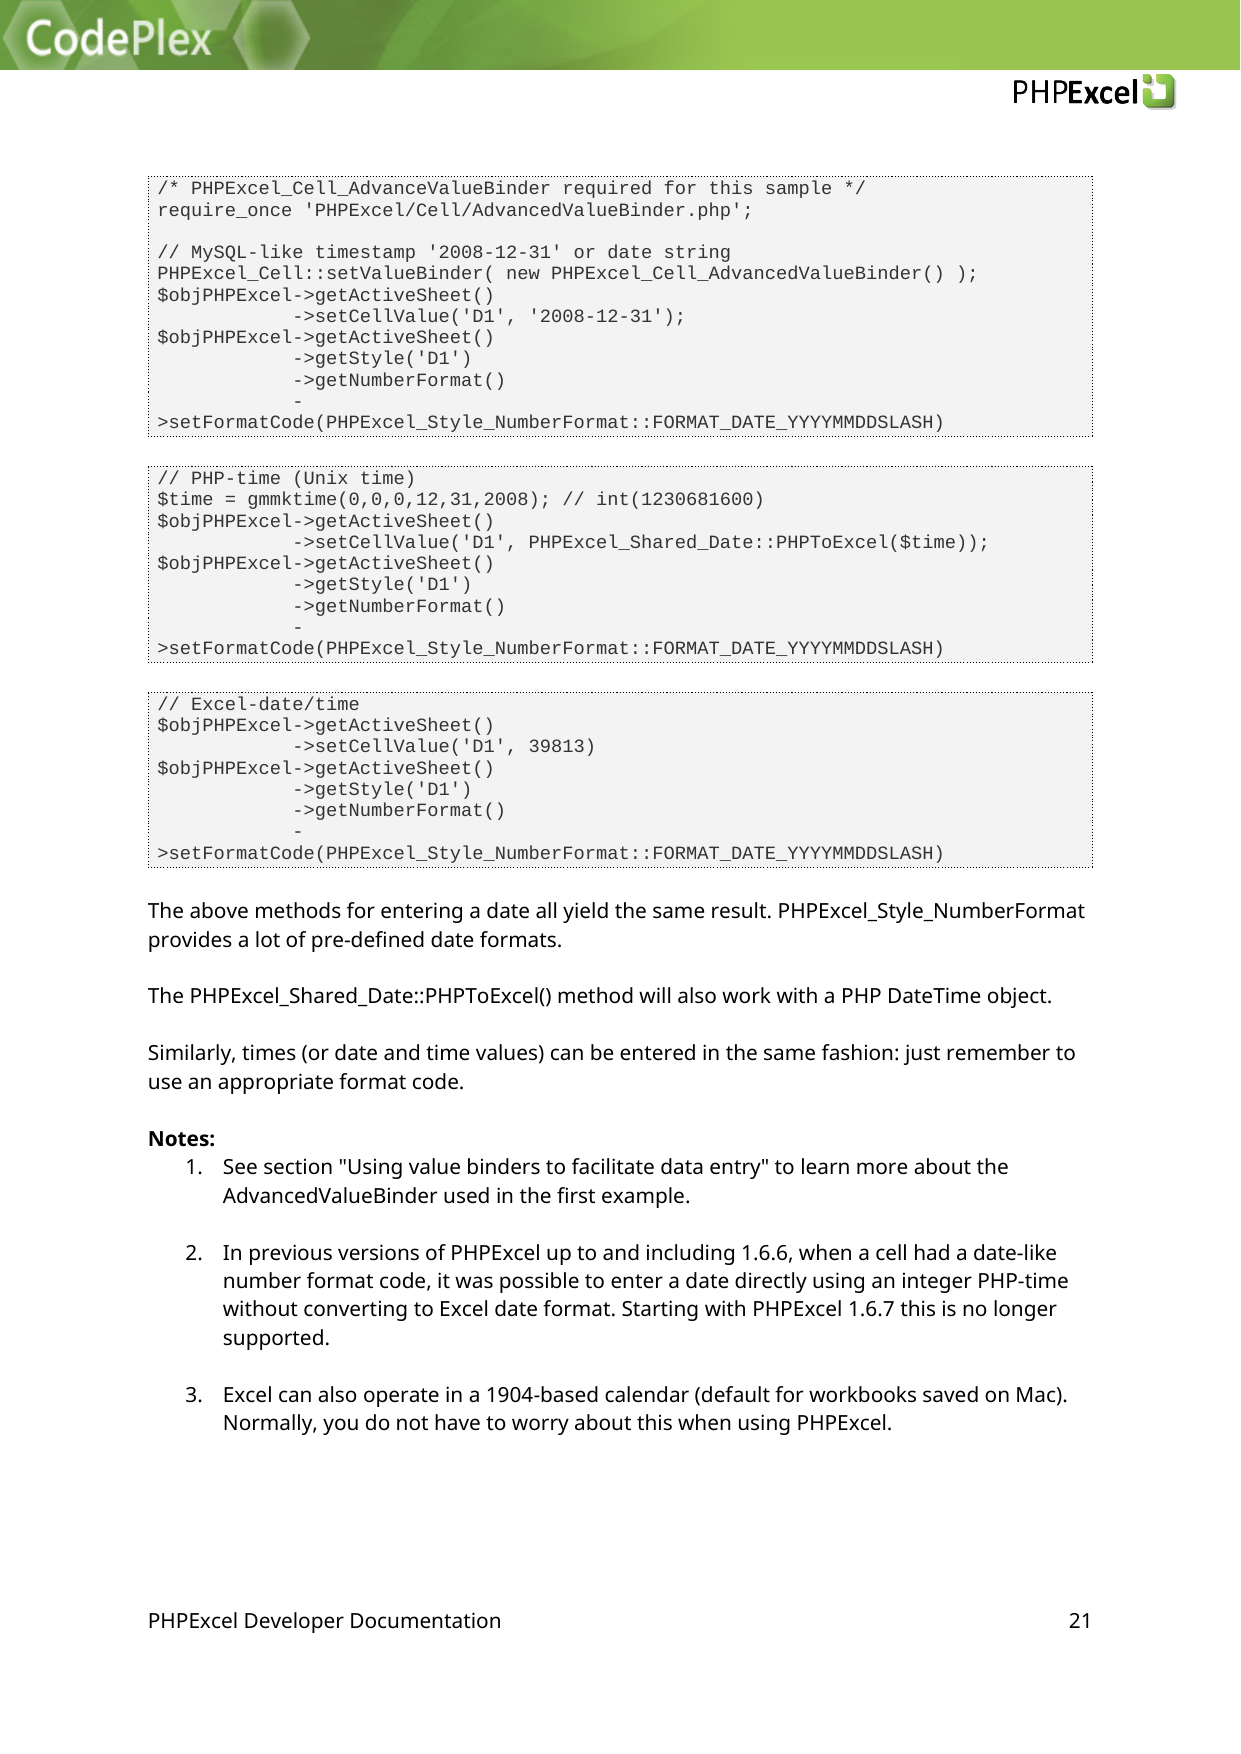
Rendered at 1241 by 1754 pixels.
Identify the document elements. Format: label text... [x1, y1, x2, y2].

list In previous versions of PHPExcel up to and including 1.6.6, when a cell had a date-like number format code, it was possible to enter a date directly using an integer PHP-time without converting to Excel date format. Starting with PHPExcel 1.6.7 this is no longer supported. [185, 1238, 1093, 1380]
text $time = gmmktime(0,0,0,12,31,2008); // int(1230681600) [148, 487, 1093, 508]
text $objPHPExcel->getActiveSheet() [148, 755, 1093, 777]
text ->getStyle('D1') [148, 572, 1093, 593]
list Excel can also operate in a 1904-based calendar (default for workbooks saved on Mac). Normally, you do not have to worry about this when using PHPExcel. [185, 1380, 1093, 1437]
text ->setFormatCode(PHPExcel_Style_NumberFormat::FORMAT_DATE_YYYYMMDDSLASH) [148, 388, 1093, 437]
text ->getNumberFormat() [148, 798, 1093, 819]
text // Excel-date/time [148, 692, 1093, 713]
list See section "Using value binders to facilitate data entry" to learn more about the AdvancedValueBinder used in the first example. [185, 1152, 1093, 1238]
text ->getStyle('D1') [148, 346, 1093, 367]
text ->setFormatCode(PHPExcel_Style_NumberFormat::FORMAT_DATE_YYYYMMDDSLASH) [148, 819, 1093, 868]
text require_once 'PHPExcel/Cell/AdvancedValueBinder.php'; // MySQL-like timestamp '2008-12-31' or date string [148, 197, 1093, 261]
text ->setFormatCode(PHPExcel_Style_NumberFormat::FORMAT_DATE_YYYYMMDDSLASH) [148, 614, 1093, 663]
text The PHPExcel_Shared_Date::PHPToExcel() method will also work with a PHP DateTime object. [148, 982, 1093, 1010]
text ->setCellValue('D1', 39813) [148, 734, 1093, 755]
text $objPHPExcel->getActiveSheet() [148, 282, 1093, 303]
text /* PHPExcel_Cell_AdvanceValueBinder required for this sample */ [148, 176, 1093, 197]
text The above methods for entering a date all yield the same result. PHPExcel_Style_NumberFormat provides a lot of pre-defined date formats. [148, 896, 1093, 953]
text ->getStyle('D1') [148, 777, 1093, 798]
text Similarly, times (or date and time values) can be entered in the same fashion: just remember to use an appropriate format code. [148, 1038, 1093, 1095]
text ->getNumberFormat() [148, 367, 1093, 388]
text ->setCellValue('D1', '2008-12-31'); [148, 303, 1093, 325]
text Notes: [148, 1124, 1093, 1152]
text PHPExcel_Cell::setValueBinder( new PHPExcel_Cell_AdvancedValueBinder() ); [148, 261, 1093, 282]
text ->setCellValue('D1', PHPExcel_Shared_Date::PHPToExcel($time)); [148, 529, 1093, 551]
text $objPHPExcel->getActiveSheet() [148, 325, 1093, 346]
text ->getNumberFormat() [148, 593, 1093, 614]
text $objPHPExcel->getActiveSheet() [148, 551, 1093, 572]
text $objPHPExcel->getActiveSheet() [148, 713, 1093, 734]
text // PHP-time (Unix time) [148, 466, 1093, 487]
text $objPHPExcel->getActiveSheet() [148, 508, 1093, 529]
